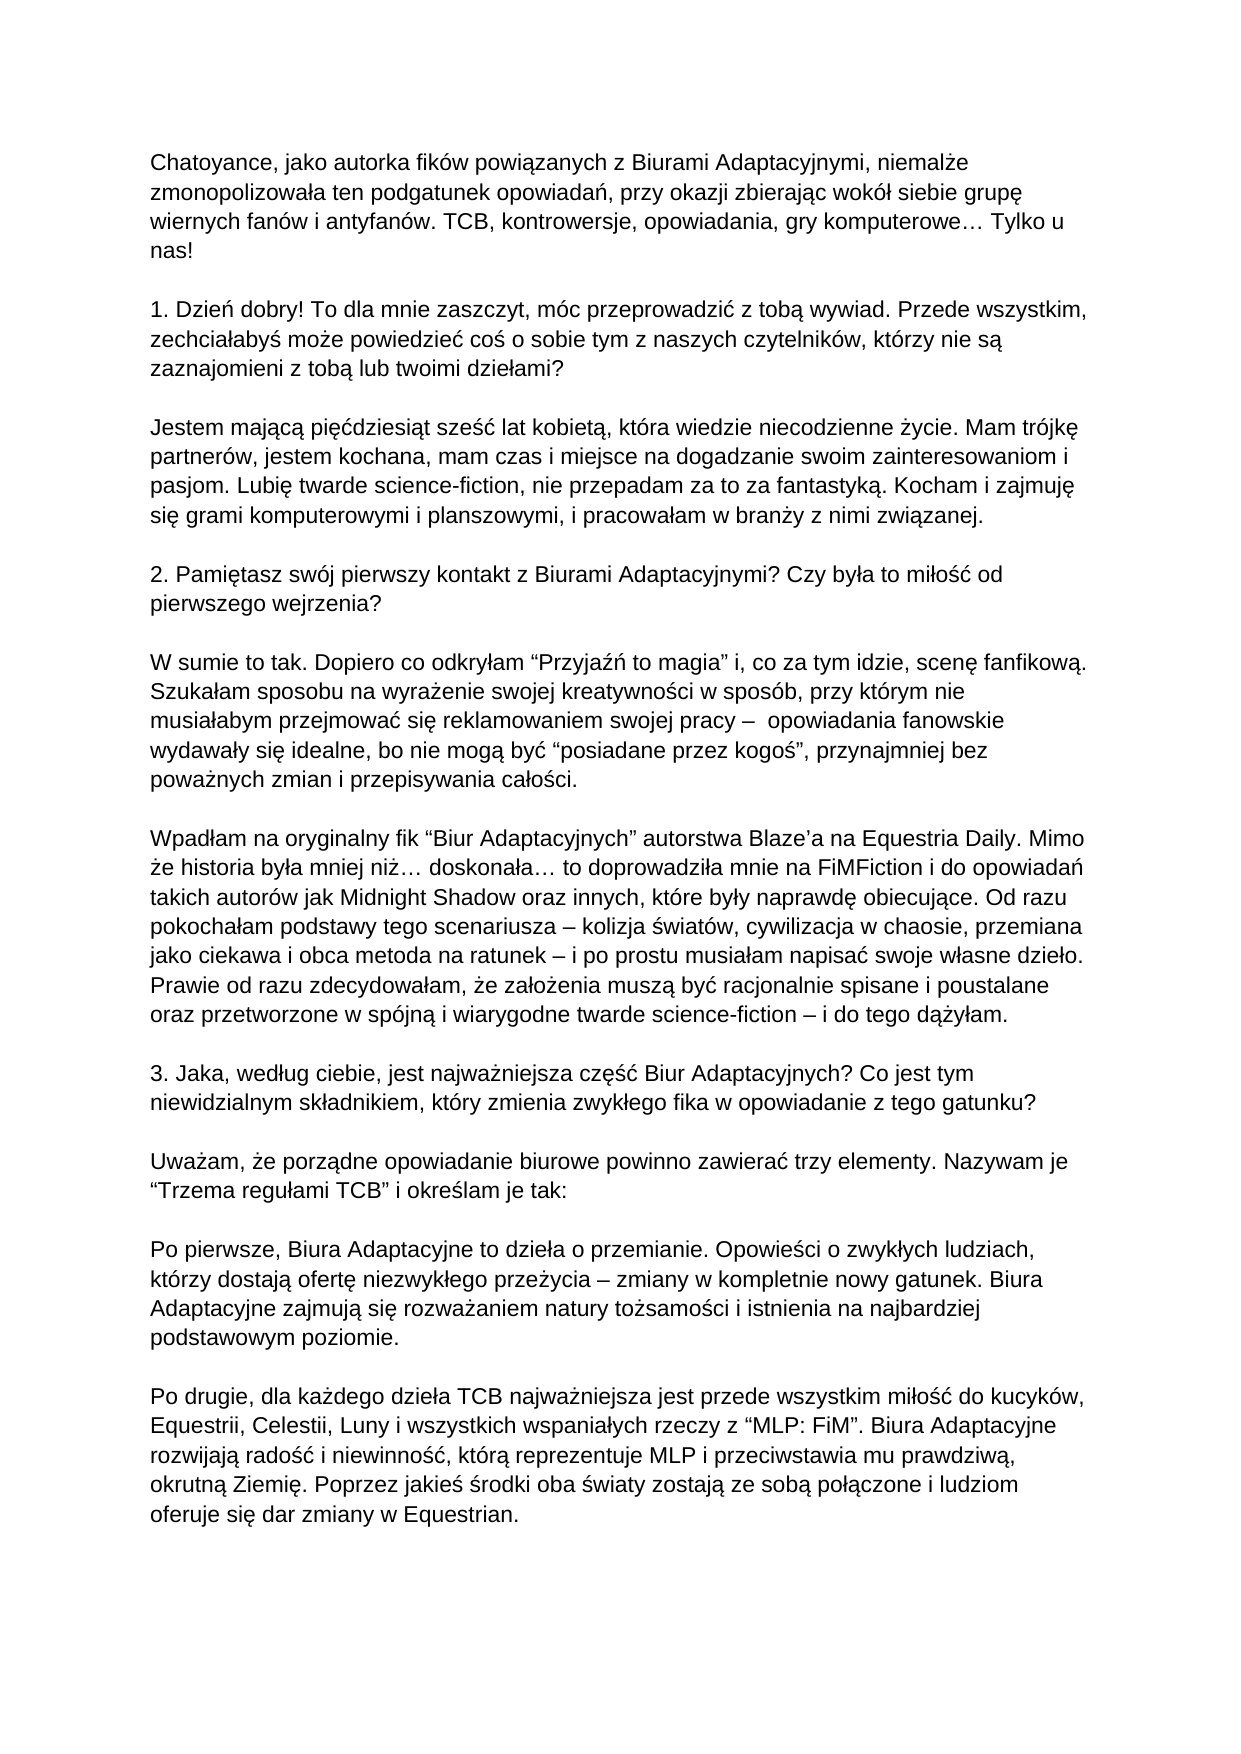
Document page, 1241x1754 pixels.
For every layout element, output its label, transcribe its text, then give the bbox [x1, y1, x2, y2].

text Jestem mającą pięćdziesiąt sześć lat kobietą, która wiedzie niecodzienne życie. Mam trójkę partnerów, jestem kochana, mam czas i miejsce na dogadzanie swoim zainteresowaniom i pasjom. Lubię twarde science-fiction, nie przepadam za to za fantastyką. Kocham i zajmuję się grami komputerowymi i planszowymi, i pracowałam w branży z nimi związanej. [150, 414, 1091, 528]
text Uważam, że porządne opowiadanie biurowe powinno zawierać trzy elementy. Nazywam je “Trzema regułami TCB” i określam je tak: [150, 1149, 1091, 1204]
text Chatoyance, jako autorka fików powiązanych z Biurami Adaptacyjnymi, niemalże zmonopolizowała ten podgatunek opowiadań, przy okazji zbierając wokół siebie grupę wiernych fanów i antyfanów. TCB, kontrowersje, opowiadania, gry komputerowe… Tylko u nas! [150, 150, 1091, 264]
text 2. Pamiętasz swój pierwszy kontakt z Biurami Adaptacyjnymi? Czy była to miłość od pierwszego wejrzenia? [150, 561, 1091, 616]
text Po pierwsze, Biura Adaptacyjne to dzieła o przemianie. Opowieści o zwykłych ludziach, którzy dostają ofertę niezwykłego przeżycia – zmiany w kompletnie nowy gatunek. Biura Adaptacyjne zajmują się rozważaniem natury tożsamości i istnienia na najbardziej podstawowym poziomie. [150, 1237, 1091, 1351]
text 1. Dzień dobry! To dla mnie zaszczyt, móc przeprowadzić z tobą wywiad. Przede wszystkim, zechciałabyś może powiedzieć coś o sobie tym z naszych czytelników, którzy nie są zaznajomieni z tobą lub twoimi dziełami? [150, 297, 1091, 381]
text 3. Jaka, według ciebie, jest najważniejsza część Biur Adaptacyjnych? Co jest tym niewidzialnym składnikiem, który zmienia zwykłego fika w opowiadanie z tego gatunku? [150, 1061, 1091, 1116]
text W sumie to tak. Dopiero co odkryłam “Przyjaźń to magia” i, co za tym idzie, scenę fanfikową. Szukałam sposobu na wyrażenie swojej kreatywności w sposób, przy którym nie musiałabym przejmować się reklamowaniem swojej pracy – opowiadania fanowskie wydawały się idealne, bo nie mogą być “posiadane przez kogoś”, przynajmniej bez poważnych zmian i przepisywania całości. [150, 649, 1091, 792]
text Wpadłam na oryginalny fik “Biur Adaptacyjnych” autorstwa Blaze’a na Equestria Daily. Mimo że historia była mniej niż… doskonała… to doprowadziła mnie na FiMFiction i do opowiadań takich autorów jak Midnight Shadow oraz innych, które były naprawdę obiecujące. Od razu pokochałam podstawy tego scenariusza – kolizja światów, cywilizacja w chaosie, przemiana jako ciekawa i obca metoda na ratunek – i po prostu musiałam napisać swoje własne dzieło. Prawie od razu zdecydowałam, że założenia muszą być racjonalnie spisane i poustalane oraz przetworzone w spójną i wiarygodne twarde science-fiction – i do tego dążyłam. [150, 826, 1091, 1027]
text Po drugie, dla każdego dzieła TCB najważniejsza jest przede wszystkim miłość do kucyków, Equestrii, Celestii, Luny i wszystkich wspaniałych rzeczy z “MLP: FiM”. Biura Adaptacyjne rozwijają radość i niewinność, którą reprezentuje MLP i przeciwstawia mu prawdziwą, okrutną Ziemię. Poprzez jakieś środki oba światy zostają ze sobą połączone i ludziom oferuje się dar zmiany w Equestrian. [150, 1384, 1091, 1527]
